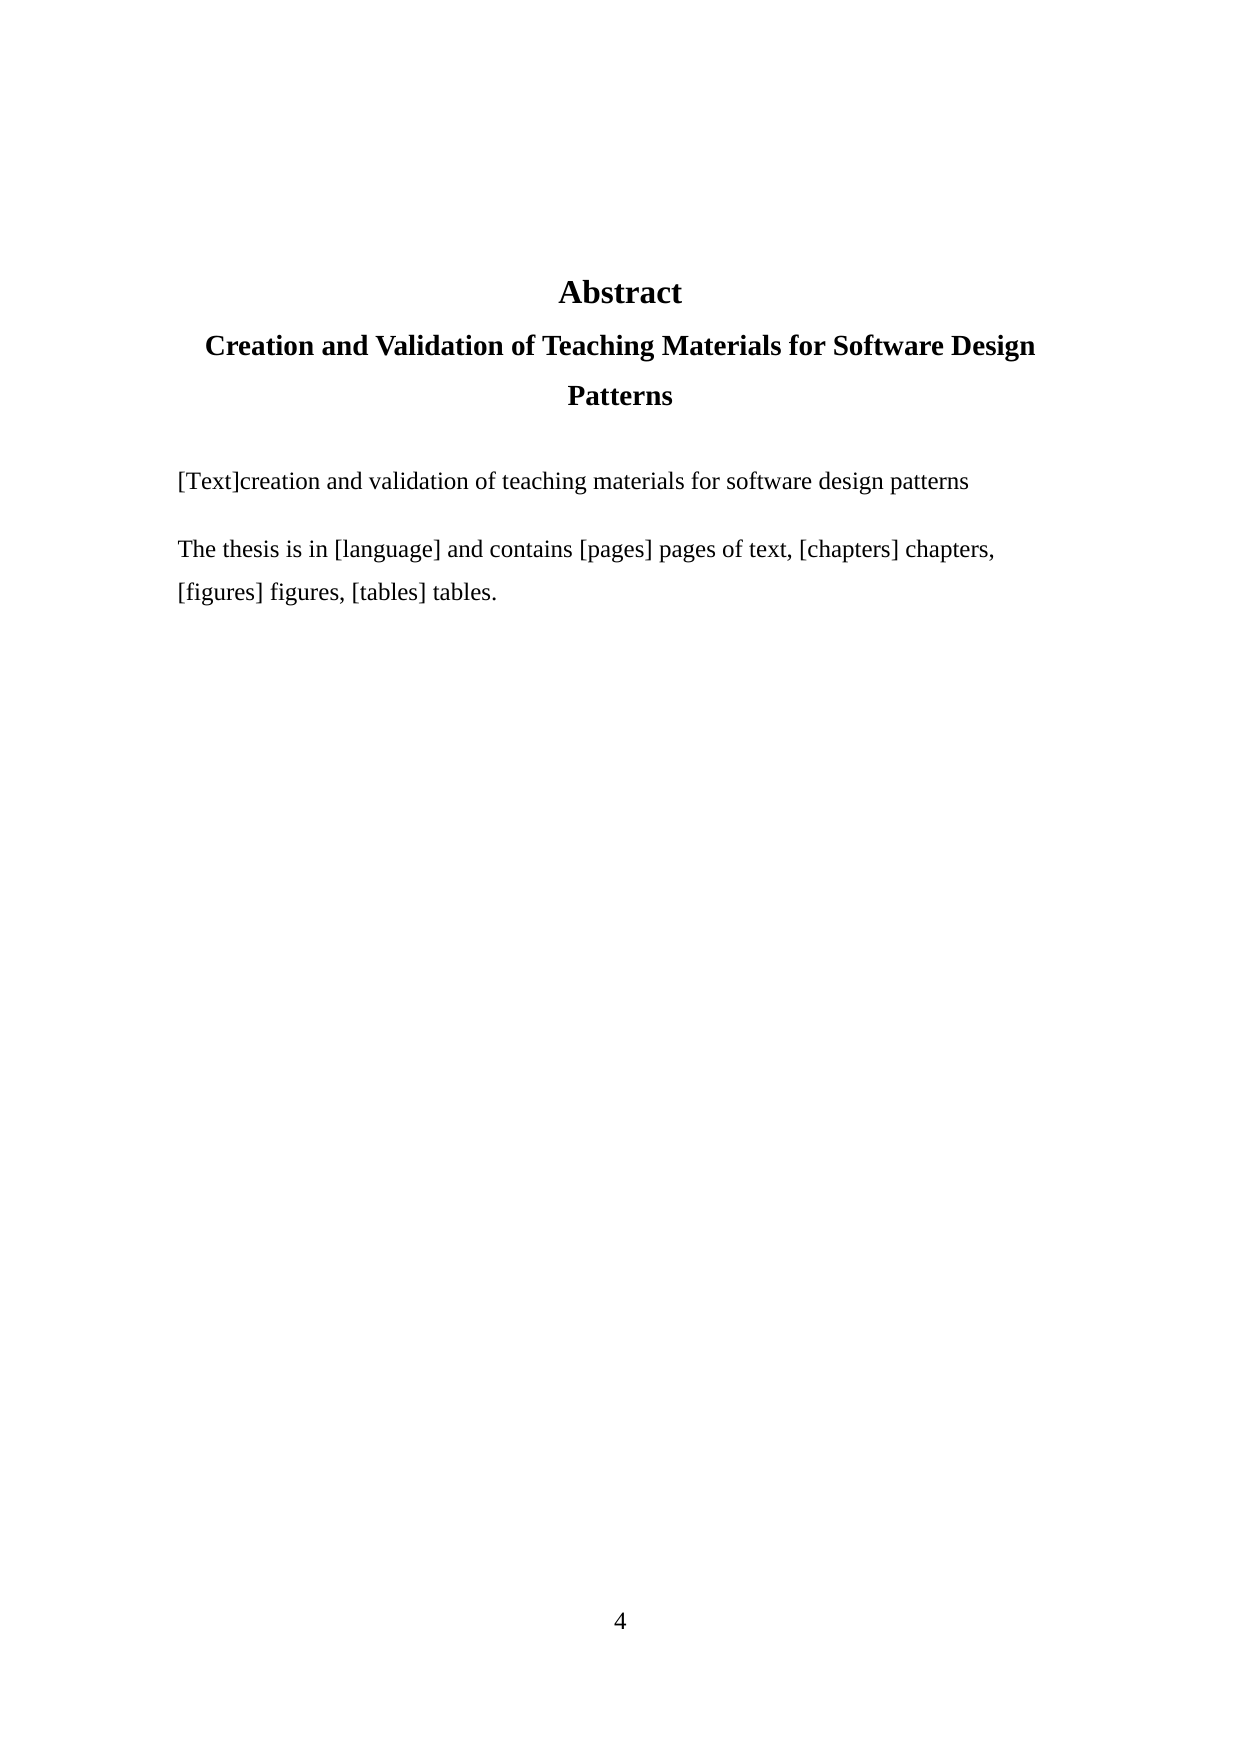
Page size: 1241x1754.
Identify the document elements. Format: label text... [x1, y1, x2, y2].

text The thesis is in [language] and contains [pages] pages of text, [chapters] chapters, [figures] figures, [tables] tables. [177, 534, 1063, 606]
text [Text]creation and validation of teaching materials for software design patterns [177, 466, 1063, 494]
subtitle Abstract Creation and Validation of Teaching Materials for Software Design Patterns [177, 273, 1063, 412]
